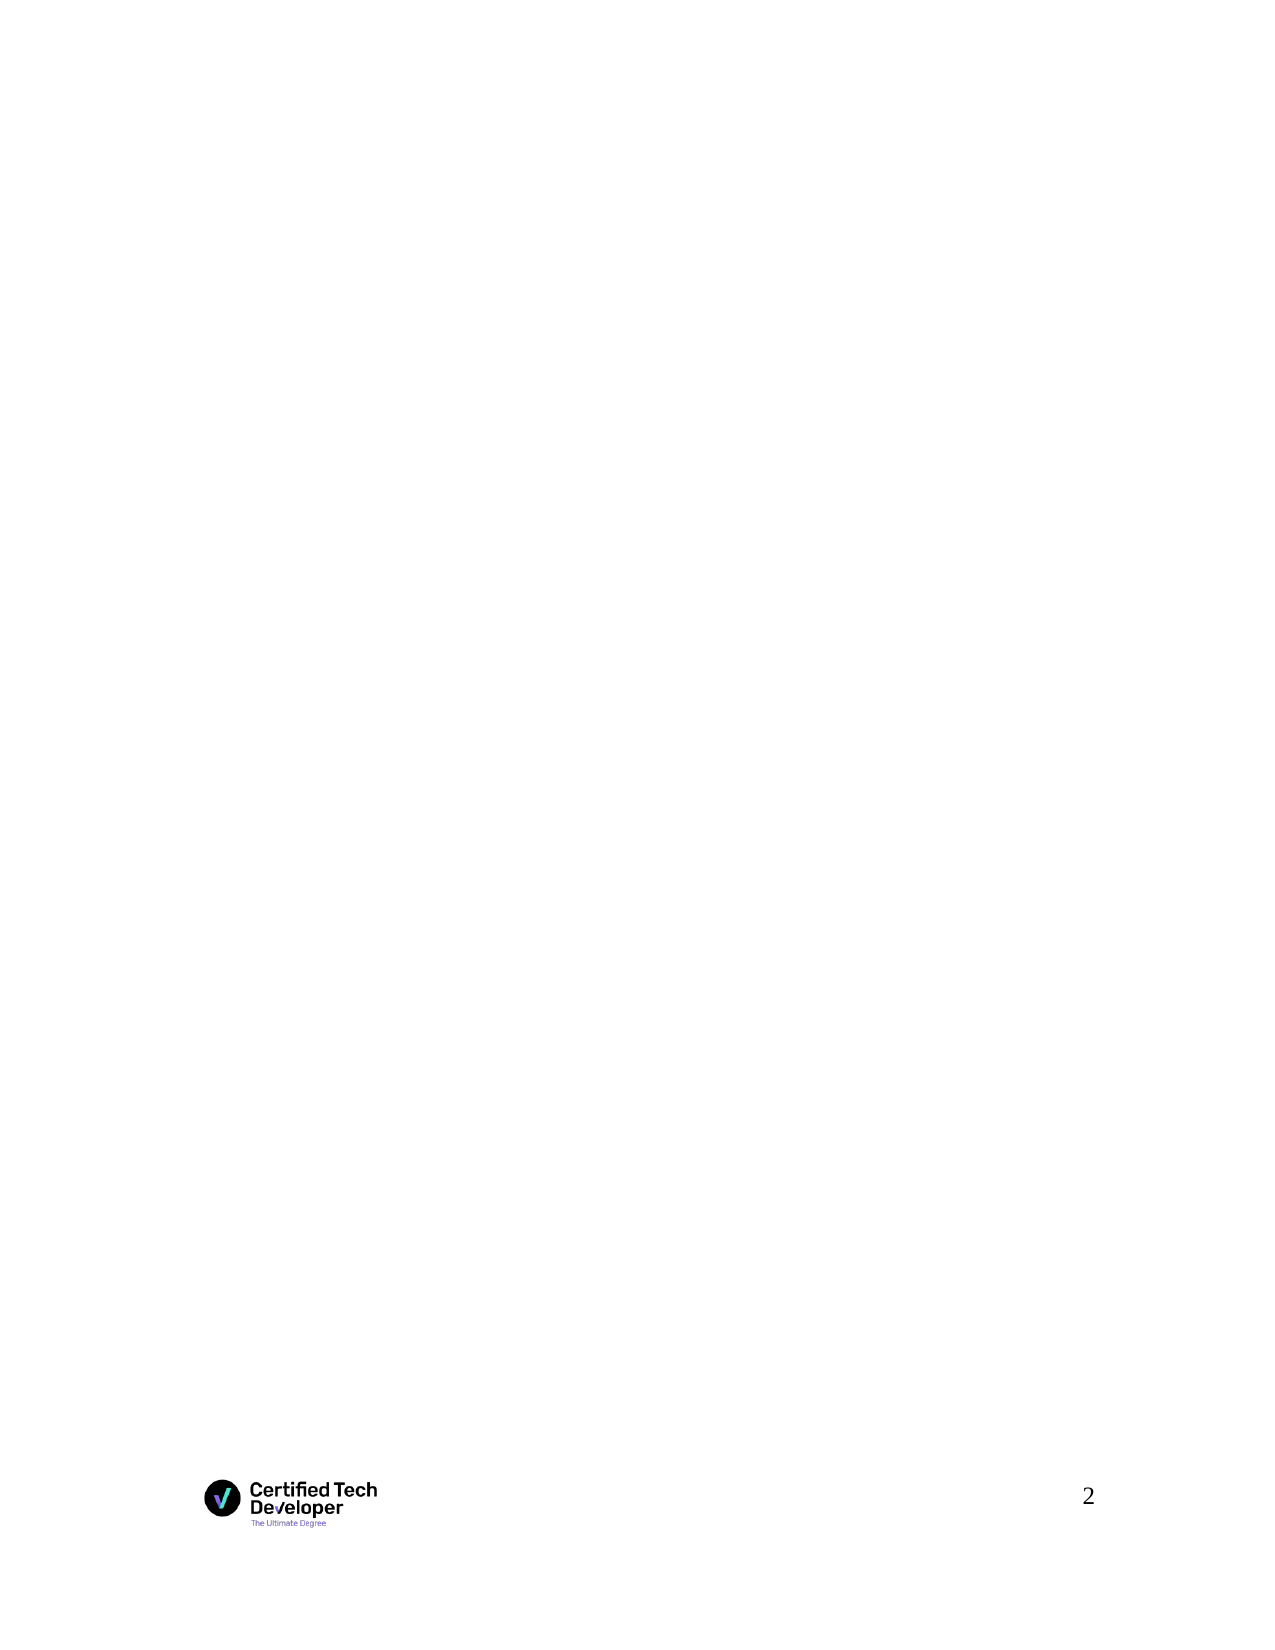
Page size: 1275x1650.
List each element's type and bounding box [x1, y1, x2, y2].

picture [196, 1466, 388, 1532]
